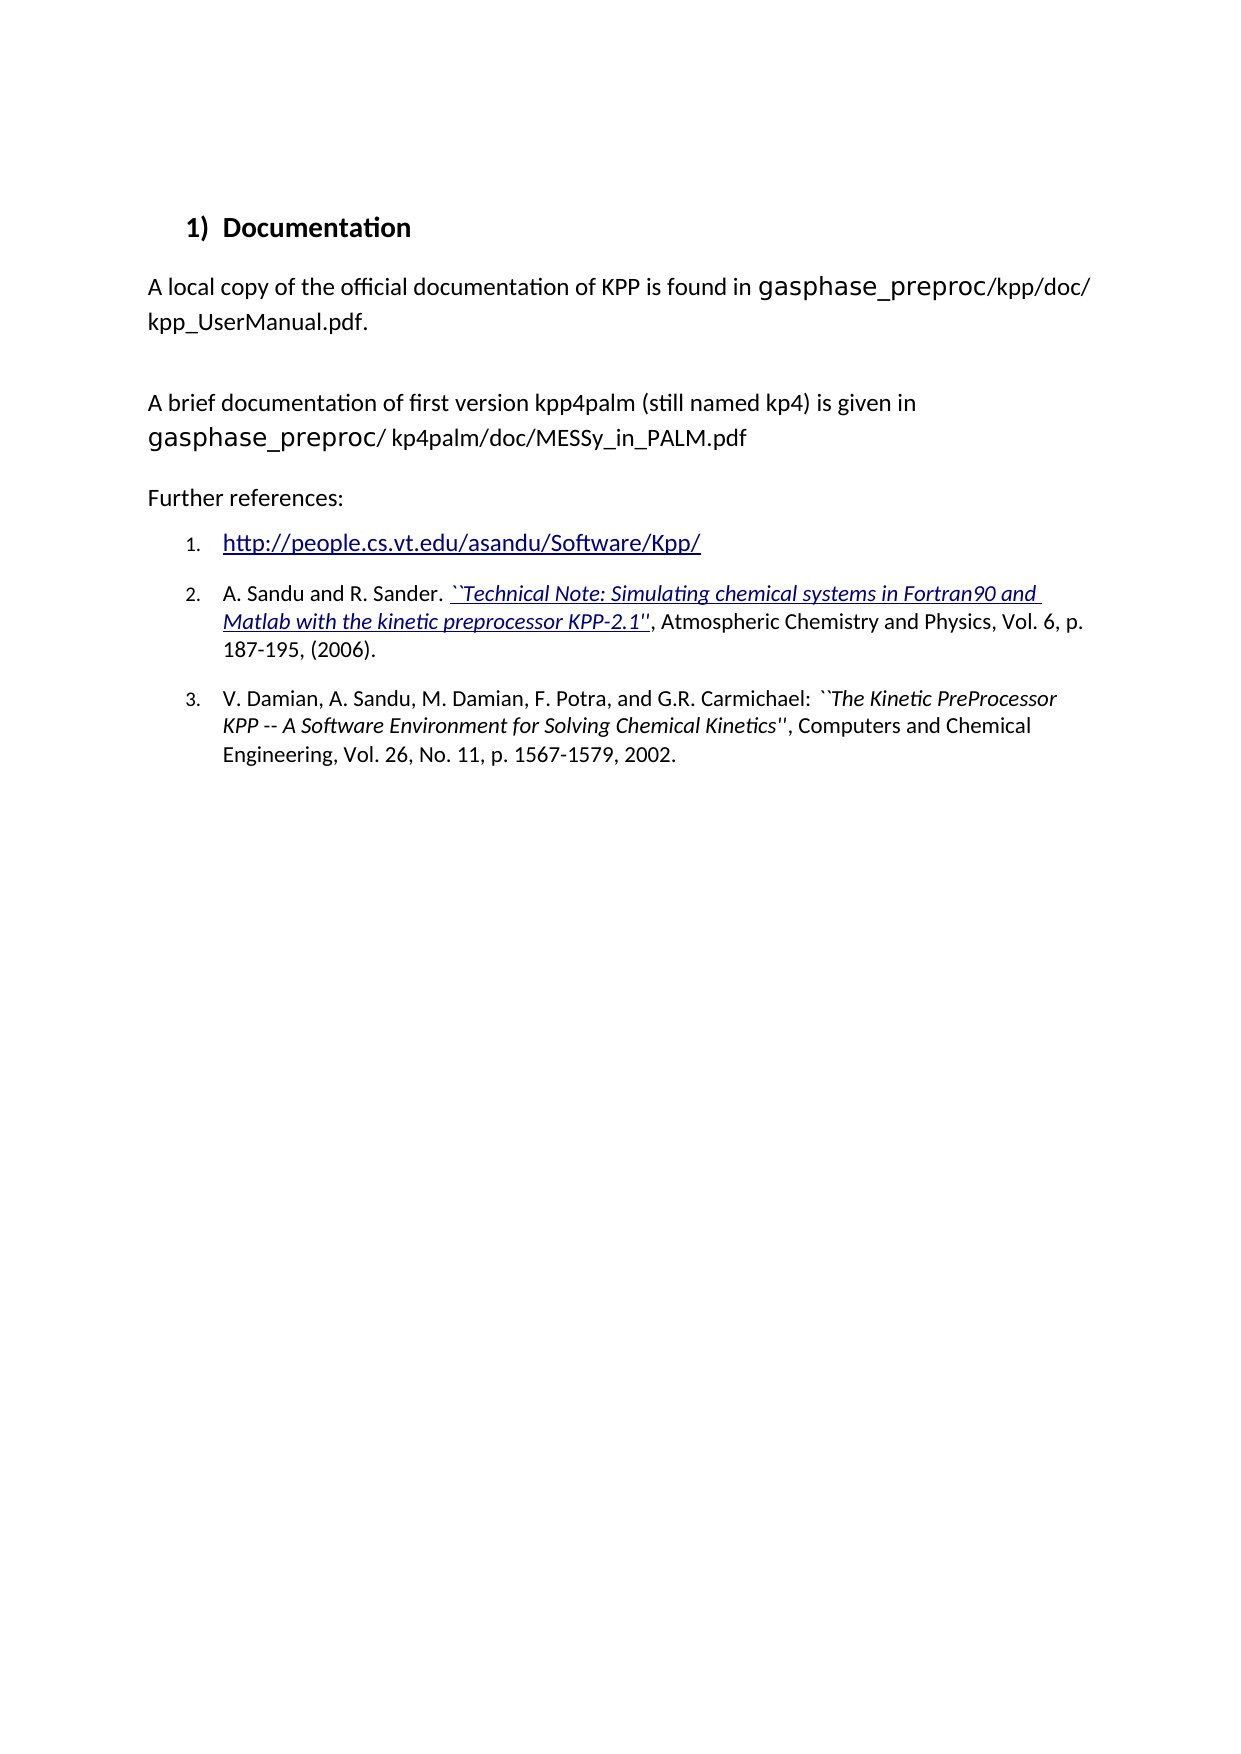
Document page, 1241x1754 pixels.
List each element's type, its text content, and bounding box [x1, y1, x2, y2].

text A local copy of the official documentation of KPP is found in gasphase_preproc/kpp/doc/ kpp_UserManual.pdf. [148, 271, 1093, 337]
list Documentation [185, 209, 1093, 245]
list V. Damian, A. Sandu, M. Damian, F. Potra, and G.R. Carmichael: ``The Kinetic PreProcessor KPP -- A Software Environment for Solving Chemical Kinetics'', Computers and Chemical Engineering, Vol. 26, No. 11, p. 1567-1579, 2002. [185, 684, 1093, 768]
text Further references: [148, 482, 1093, 512]
list http://people.cs.vt.edu/asandu/Software/Kpp/ [185, 527, 1093, 558]
list A. Sandu and R. Sander. ``Technical Note: Simulating chemical systems in Fortran90 and Matlab with the kinetic preprocessor KPP-2.1'', Atmospheric Chemistry and Physics, Vol. 6, p. 187-195, (2006). [185, 579, 1093, 663]
text A brief documentation of first version kpp4palm (still named kp4) is given in gasphase_preproc/ kp4palm/doc/MESSy_in_PALM.pdf [148, 387, 1093, 452]
